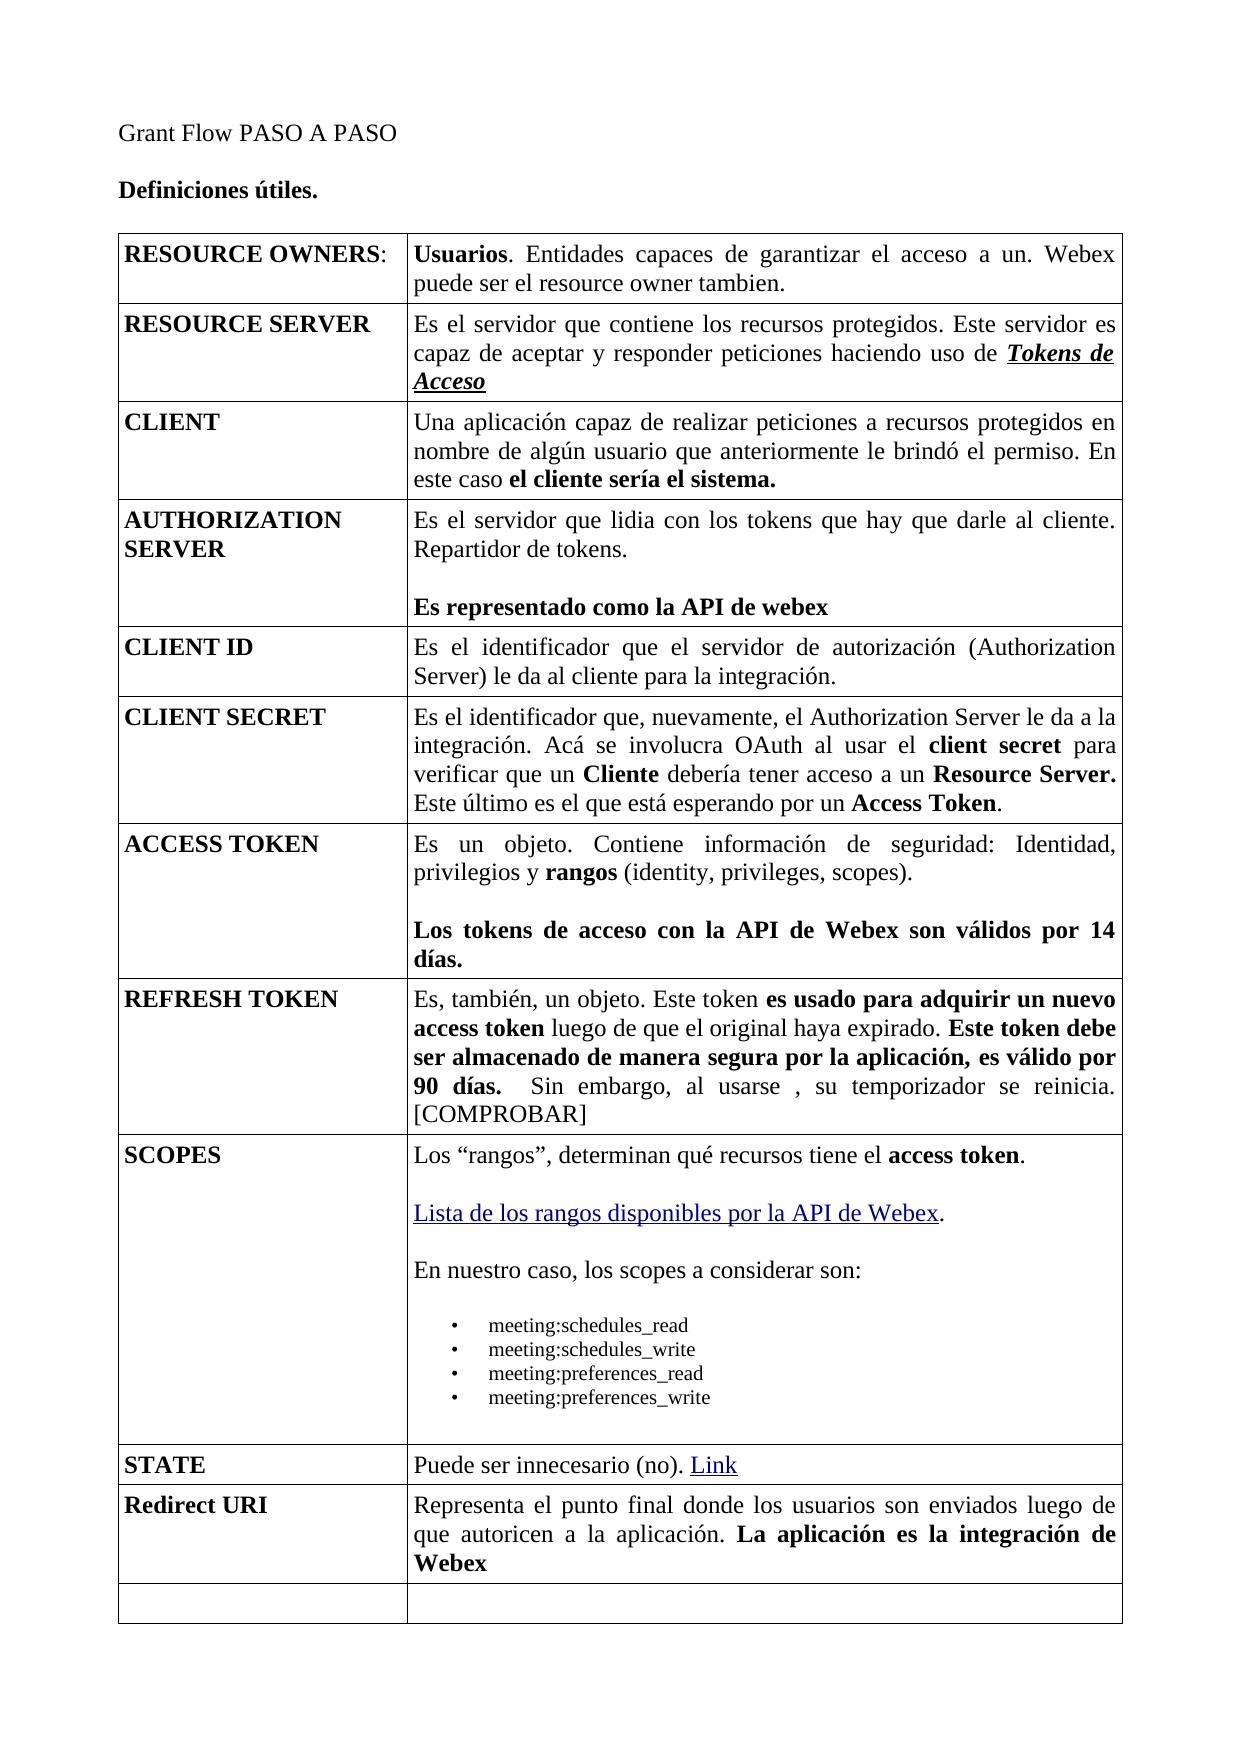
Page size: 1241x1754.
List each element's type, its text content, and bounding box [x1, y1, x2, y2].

table_cell Una aplicación capaz de realizar peticiones a recursos protegidos en nombre de algún usuario que anteriormente le brindó el permiso. En este caso el cliente sería el sistema. [408, 402, 1122, 499]
table_cell [119, 1584, 407, 1623]
table_cell Redirect URI [119, 1485, 407, 1582]
table_cell REFRESH TOKEN [119, 979, 407, 1134]
table_cell Es, también, un objeto. Este token es usado para adquirir un nuevo access token luego de que el original haya expirado. Este token debe ser almacenado de manera segura por la aplicación, es válido por 90 días. Sin embargo, al usarse , su temporizador se reinicia. [COMPROBAR] [408, 979, 1122, 1134]
table_cell Es el servidor que contiene los recursos protegidos. Este servidor es capaz de aceptar y responder peticiones haciendo uso de Tokens de Acceso [408, 304, 1122, 401]
table_cell CLIENT ID [119, 627, 407, 696]
table_header Usuarios. Entidades capaces de garantizar el acceso a un. Webex puede ser el resource owner tambien. [408, 234, 1122, 303]
table_cell Representa el punto final donde los usuarios son enviados luego de que autoricen a la aplicación. La aplicación es la integración de Webex [408, 1485, 1122, 1582]
table_cell [408, 1584, 1122, 1623]
table_cell Es el identificador que, nuevamente, el Authorization Server le da a la integración. Acá se involucra OAuth al usar el client secret para verificar que un Cliente debería tener acceso a un Resource Server. Este último es el que está esperando por un Access Token. [408, 697, 1122, 822]
table_cell Es un objeto. Contiene información de seguridad: Identidad, privilegios y rangos (identity, privileges, scopes). Los tokens de acceso con la API de Webex son válidos por 14 días. [408, 824, 1122, 978]
table_cell ACCESS TOKEN [119, 824, 407, 978]
table_cell AUTHORIZATION SERVER [119, 500, 407, 626]
table_cell RESOURCE SERVER [119, 304, 407, 401]
text Grant Flow PASO A PASO [118, 118, 1122, 147]
table_cell Es el identificador que el servidor de autorización (Authorization Server) le da al cliente para la integración. [408, 627, 1122, 696]
table_cell CLIENT SECRET [119, 697, 407, 822]
table_cell CLIENT [119, 402, 407, 499]
table_header RESOURCE OWNERS: [119, 234, 407, 303]
table_cell Es el servidor que lidia con los tokens que hay que darle al cliente. Repartidor de tokens. Es representado como la API de webex [408, 500, 1122, 626]
table_cell Los “rangos”, determinan qué recursos tiene el access token. Lista de los rangos disponibles por la API de Webex. En nuestro caso, los scopes a considerar son: meeting:schedules_read meeting:schedules_write meeting:preferences_read meeting:preferences_write [408, 1135, 1122, 1443]
table_cell STATE [119, 1445, 407, 1484]
text Definiciones útiles. [118, 176, 1122, 204]
table_cell SCOPES [119, 1135, 407, 1443]
table_cell Puede ser innecesario (no). Link [408, 1445, 1122, 1484]
